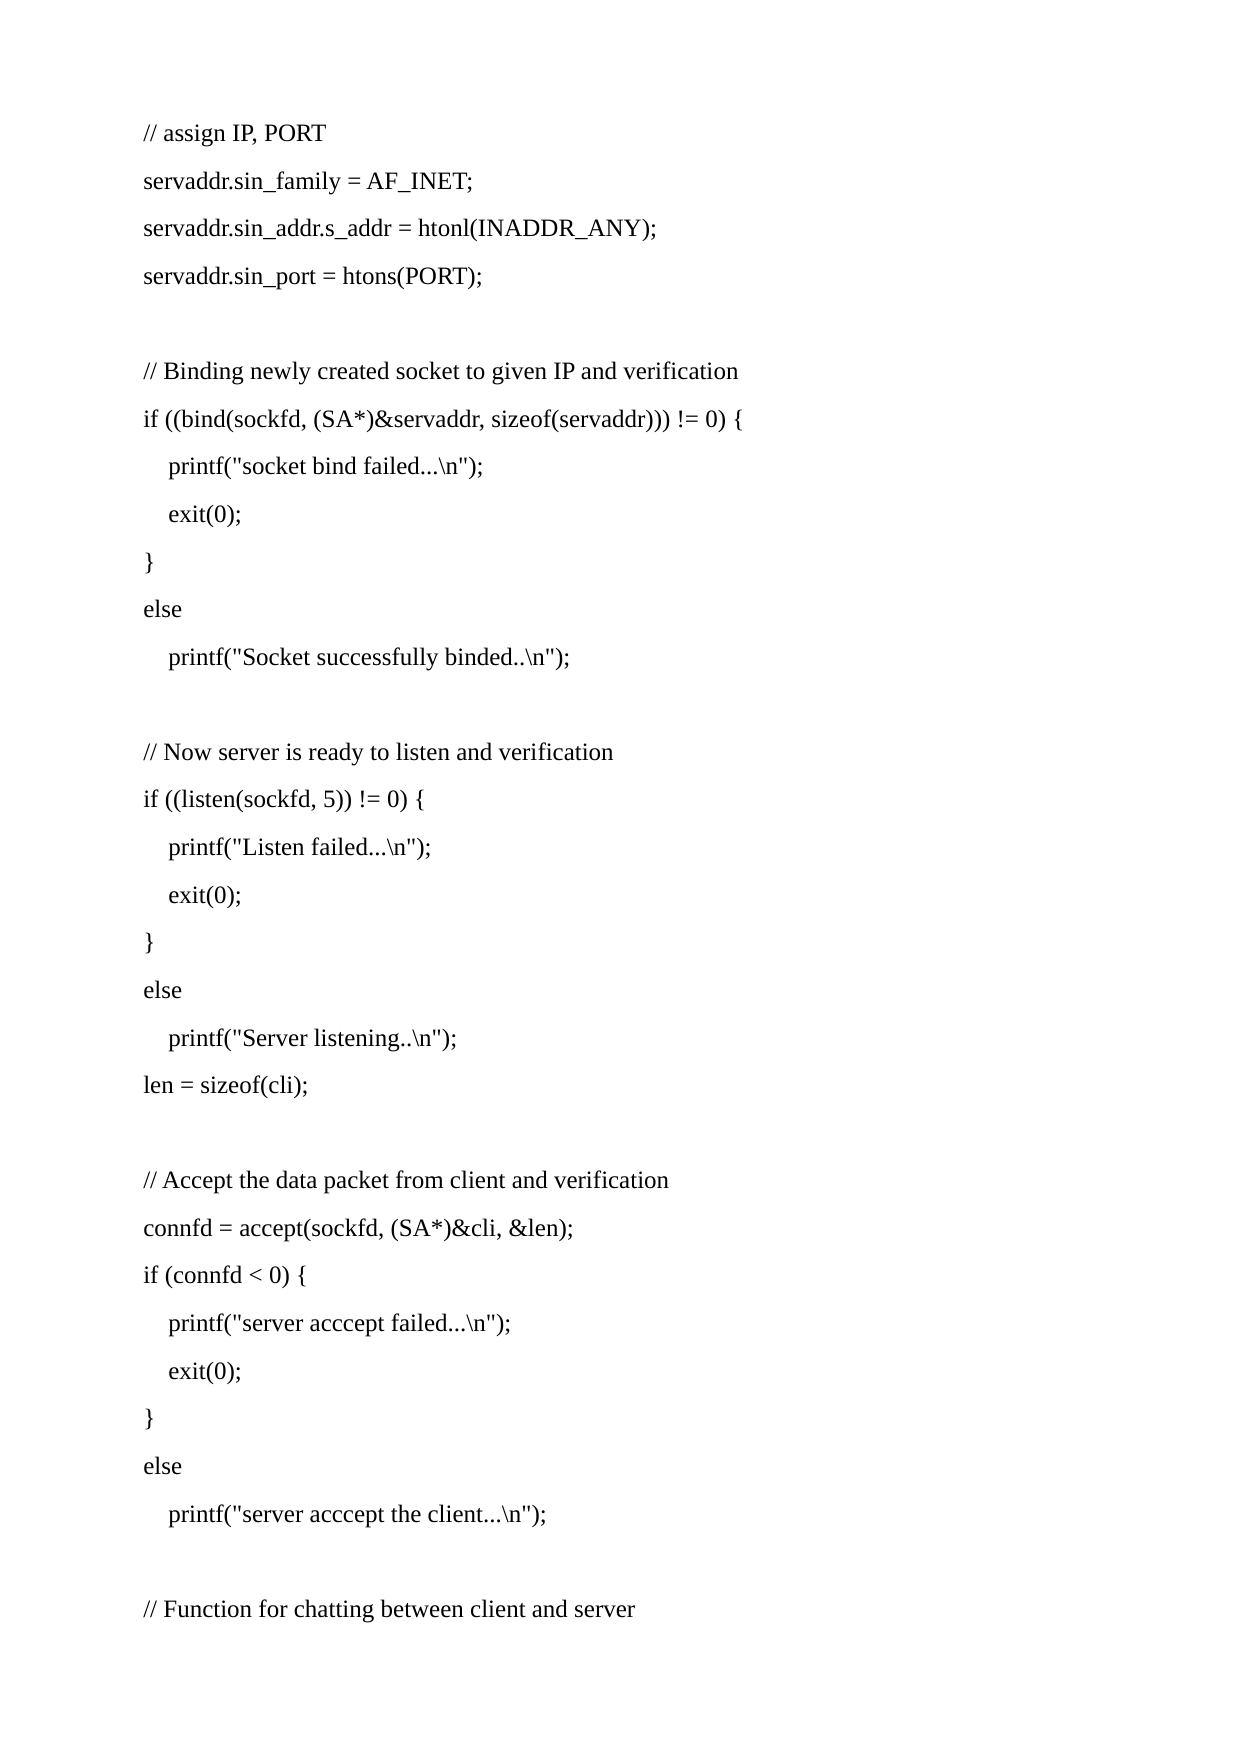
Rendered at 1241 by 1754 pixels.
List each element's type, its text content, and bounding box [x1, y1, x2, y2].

text printf("socket bind failed...\n"); [118, 451, 1122, 480]
text } [118, 547, 1122, 575]
text len = sizeof(cli); [118, 1070, 1122, 1099]
text // Function for chatting between client and server [118, 1594, 1122, 1623]
text servaddr.sin_port = htons(PORT); [118, 261, 1122, 290]
text // Binding newly created socket to given IP and verification [118, 356, 1122, 385]
text // Accept the data packet from client and verification [118, 1165, 1122, 1194]
text if (connfd < 0) { [118, 1261, 1122, 1289]
text connfd = accept(sockfd, (SA*)&cli, &len); [118, 1213, 1122, 1242]
text if ((bind(sockfd, (SA*)&servaddr, sizeof(servaddr))) != 0) { [118, 404, 1122, 432]
text exit(0); [118, 499, 1122, 528]
text printf("Server listening..\n"); [118, 1023, 1122, 1051]
text else [118, 975, 1122, 1004]
text printf("server acccept the client...\n"); [118, 1499, 1122, 1527]
text printf("Listen failed...\n"); [118, 832, 1122, 861]
text else [118, 1451, 1122, 1480]
text servaddr.sin_family = AF_INET; [118, 166, 1122, 194]
text // assign IP, PORT [118, 118, 1122, 147]
text printf("Socket successfully binded..\n"); [118, 642, 1122, 671]
text if ((listen(sockfd, 5)) != 0) { [118, 784, 1122, 813]
text exit(0); [118, 1356, 1122, 1384]
text } [118, 1403, 1122, 1432]
text servaddr.sin_addr.s_addr = htonl(INADDR_ANY); [118, 213, 1122, 242]
text // Now server is ready to listen and verification [118, 737, 1122, 766]
text printf("server acccept failed...\n"); [118, 1308, 1122, 1337]
text } [118, 927, 1122, 956]
text else [118, 594, 1122, 623]
text exit(0); [118, 880, 1122, 908]
